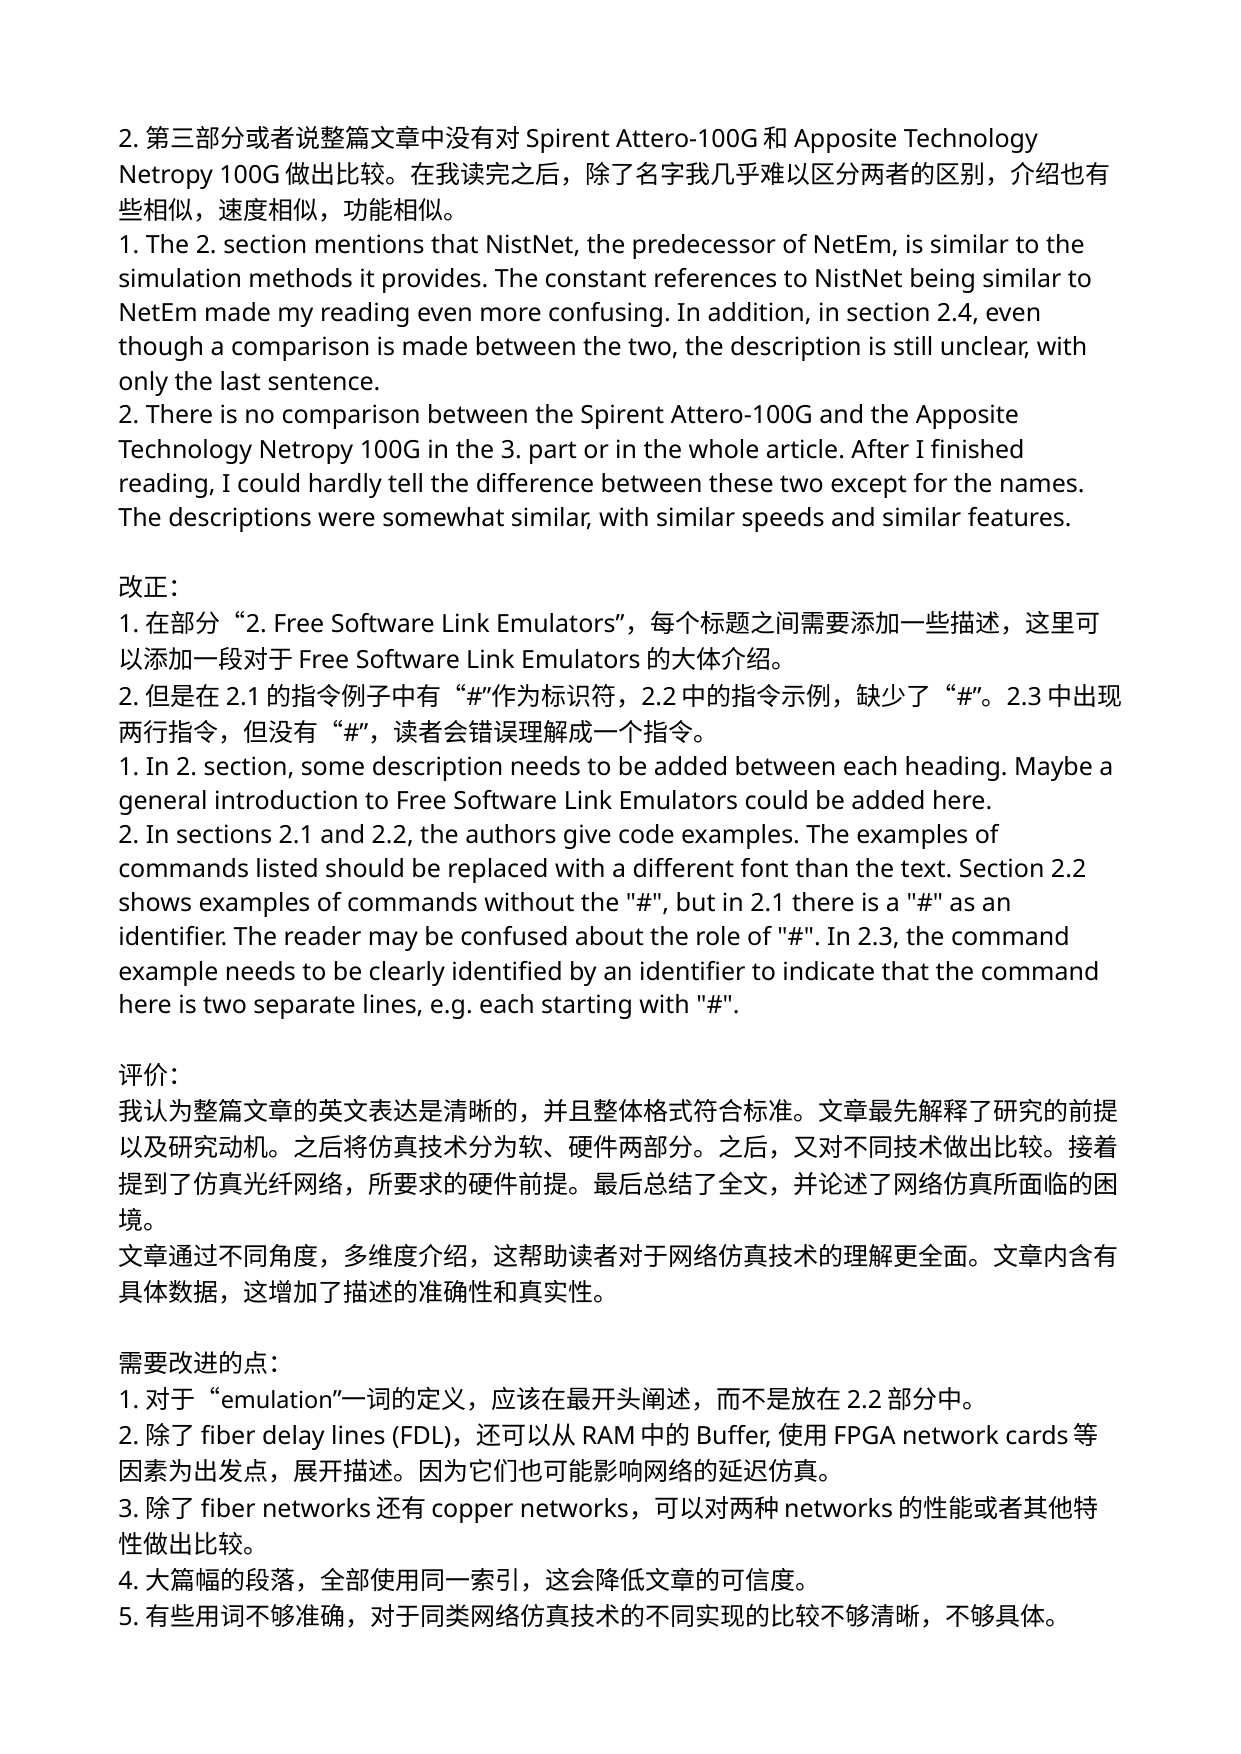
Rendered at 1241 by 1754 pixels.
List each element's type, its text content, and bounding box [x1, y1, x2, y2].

text 5. 有些用词不够准确，对于同类网络仿真技术的不同实现的比较不够清晰，不够具体。 [118, 1597, 1122, 1633]
text 1. In 2. section, some description needs to be added between each heading. Maybe a general introduction to Free Software Link Emulators could be added here. [118, 749, 1122, 817]
text 4. 大篇幅的段落，全部使用同一索引，这会降低文章的可信度。 [118, 1561, 1122, 1597]
text 3. 除了fiber networks还有copper networks，可以对两种networks的性能或者其他特性做出比较。 [118, 1488, 1122, 1561]
text 1. The 2. section mentions that NistNet, the predecessor of NetEm, is similar to the simulation methods it provides. The constant references to NistNet being similar to NetEm made my reading even more confusing. In addition, in section 2.4, even though a comparison is made between the two, the description is still unclear, with only the last sentence. [118, 227, 1122, 397]
text 2. In sections 2.1 and 2.2, the authors give code examples. The examples of commands listed should be replaced with a different font than the text. Section 2.2 shows examples of commands without the "#", but in 2.1 there is a "#" as an identifier. The reader may be confused about the role of "#". In 2.3, the command example needs to be clearly identified by an identifier to indicate that the command here is two separate lines, e.g. each starting with "#". [118, 817, 1122, 1021]
text 1. 对于“emulation”一词的定义，应该在最开头阐述，而不是放在2.2部分中。 [118, 1379, 1122, 1416]
text 我认为整篇文章的英文表达是清晰的，并且整体格式符合标准。文章最先解释了研究的前提以及研究动机。之后将仿真技术分为软、硬件两部分。之后，又对不同技术做出比较。接着提到了仿真光纤网络，所要求的硬件前提。最后总结了全文，并论述了网络仿真所面临的困境。 [118, 1092, 1122, 1237]
text 2. There is no comparison between the Spirent Attero-100G and the Apposite Technology Netropy 100G in the 3. part or in the whole article. After I finished reading, I could hardly tell the difference between these two except for the names. The descriptions were somewhat similar, with similar speeds and similar features. [118, 397, 1122, 533]
text 2. 除了fiber delay lines (FDL)，还可以从RAM中的Buffer, 使用FPGA network cards等因素为出发点，展开描述。因为它们也可能影响网络的延迟仿真。 [118, 1416, 1122, 1488]
text 需要改进的点： [118, 1343, 1122, 1379]
text 评价： [118, 1055, 1122, 1092]
text 2. 第三部分或者说整篇文章中没有对Spirent Attero-100G和 Apposite Technology Netropy 100G做出比较。在我读完之后，除了名字我几乎难以区分两者的区别，介绍也有些相似，速度相似，功能相似。 [118, 118, 1122, 227]
text 2. 但是在2.1的指令例子中有“#”作为标识符，2.2中的指令示例，缺少了“#”。2.3中出现两行指令，但没有“#”，读者会错误理解成一个指令。 [118, 676, 1122, 749]
text 改正： [118, 567, 1122, 604]
text 1. 在部分“2. Free Software Link Emulators”，每个标题之间需要添加一些描述，这里可以添加一段对于Free Software Link Emulators的大体介绍。 [118, 604, 1122, 676]
text 文章通过不同角度，多维度介绍，这帮助读者对于网络仿真技术的理解更全面。文章内含有具体数据，这增加了描述的准确性和真实性。 [118, 1237, 1122, 1309]
